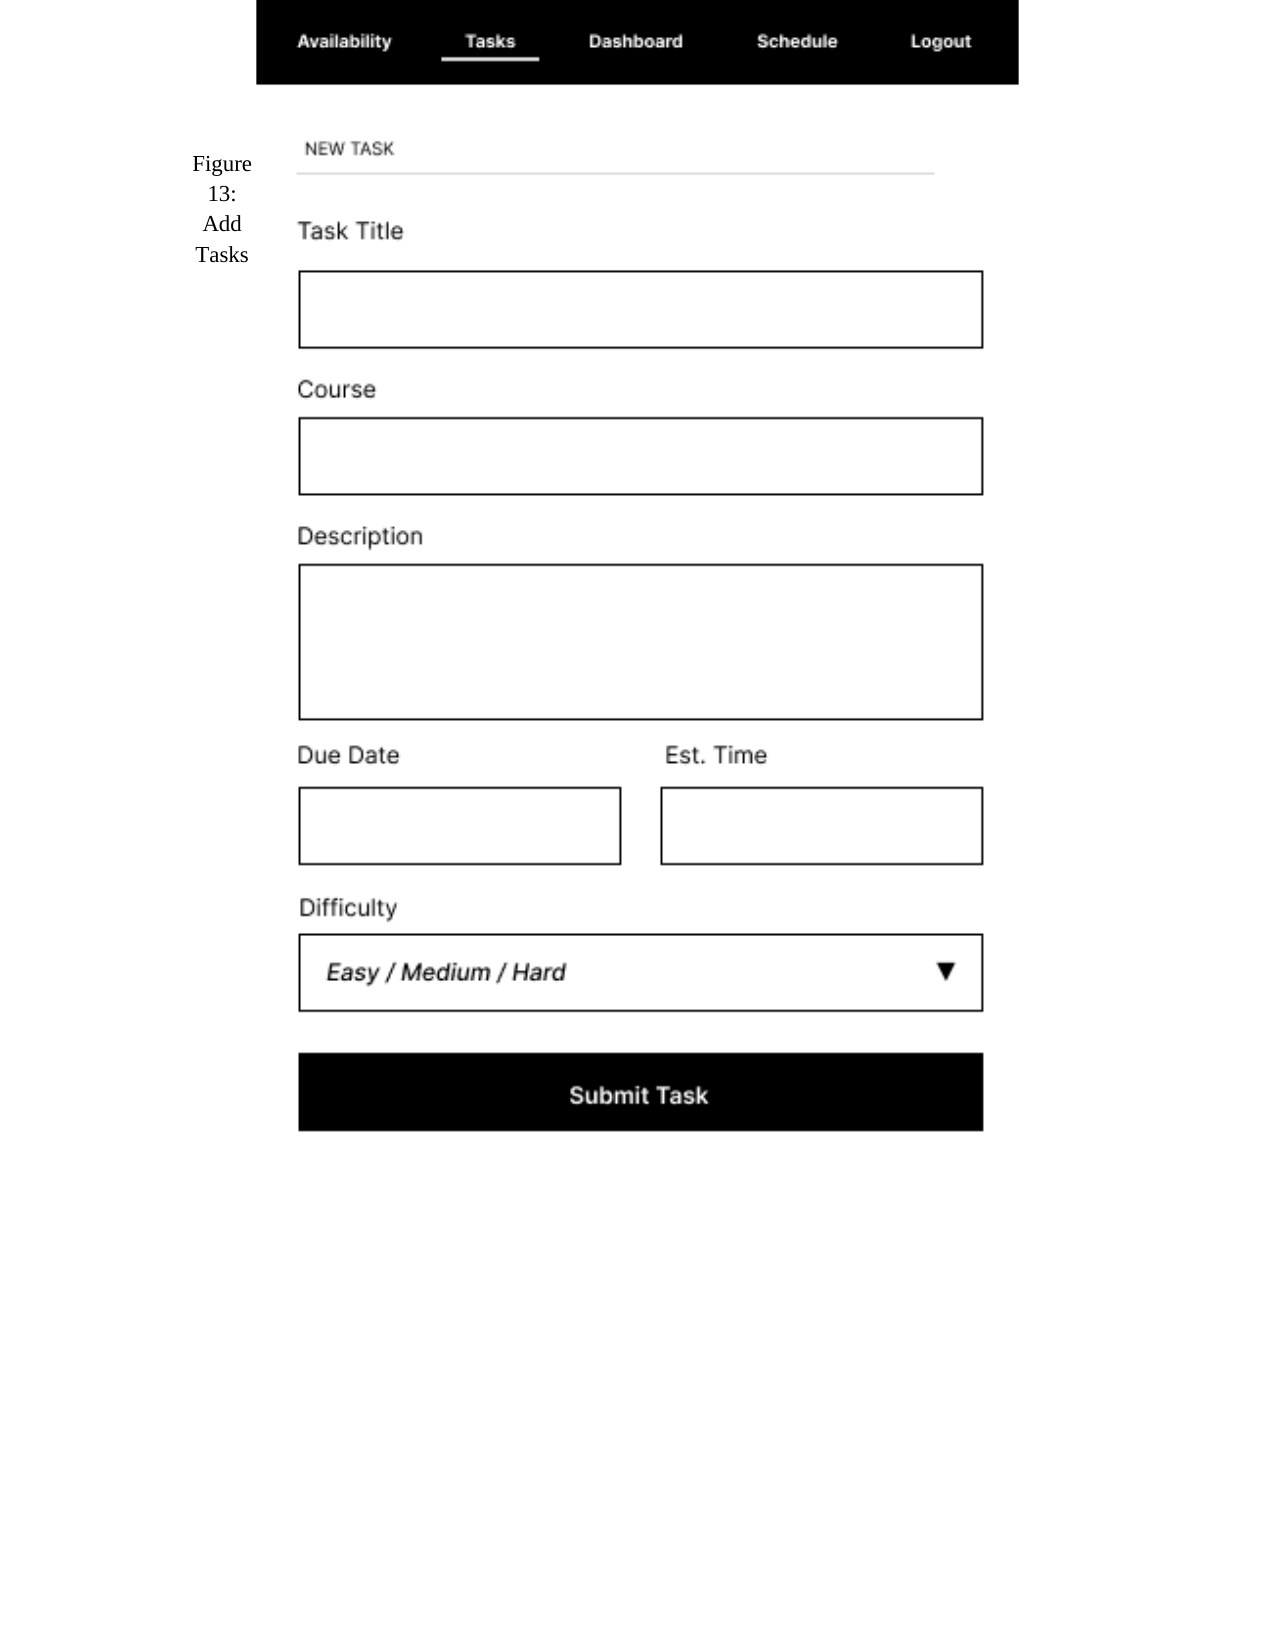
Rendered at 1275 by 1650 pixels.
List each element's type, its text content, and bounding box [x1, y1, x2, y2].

picture [256, 0, 1019, 1650]
text Figure 13: Add Tasks [187, 150, 256, 267]
text [1019, 150, 1087, 267]
